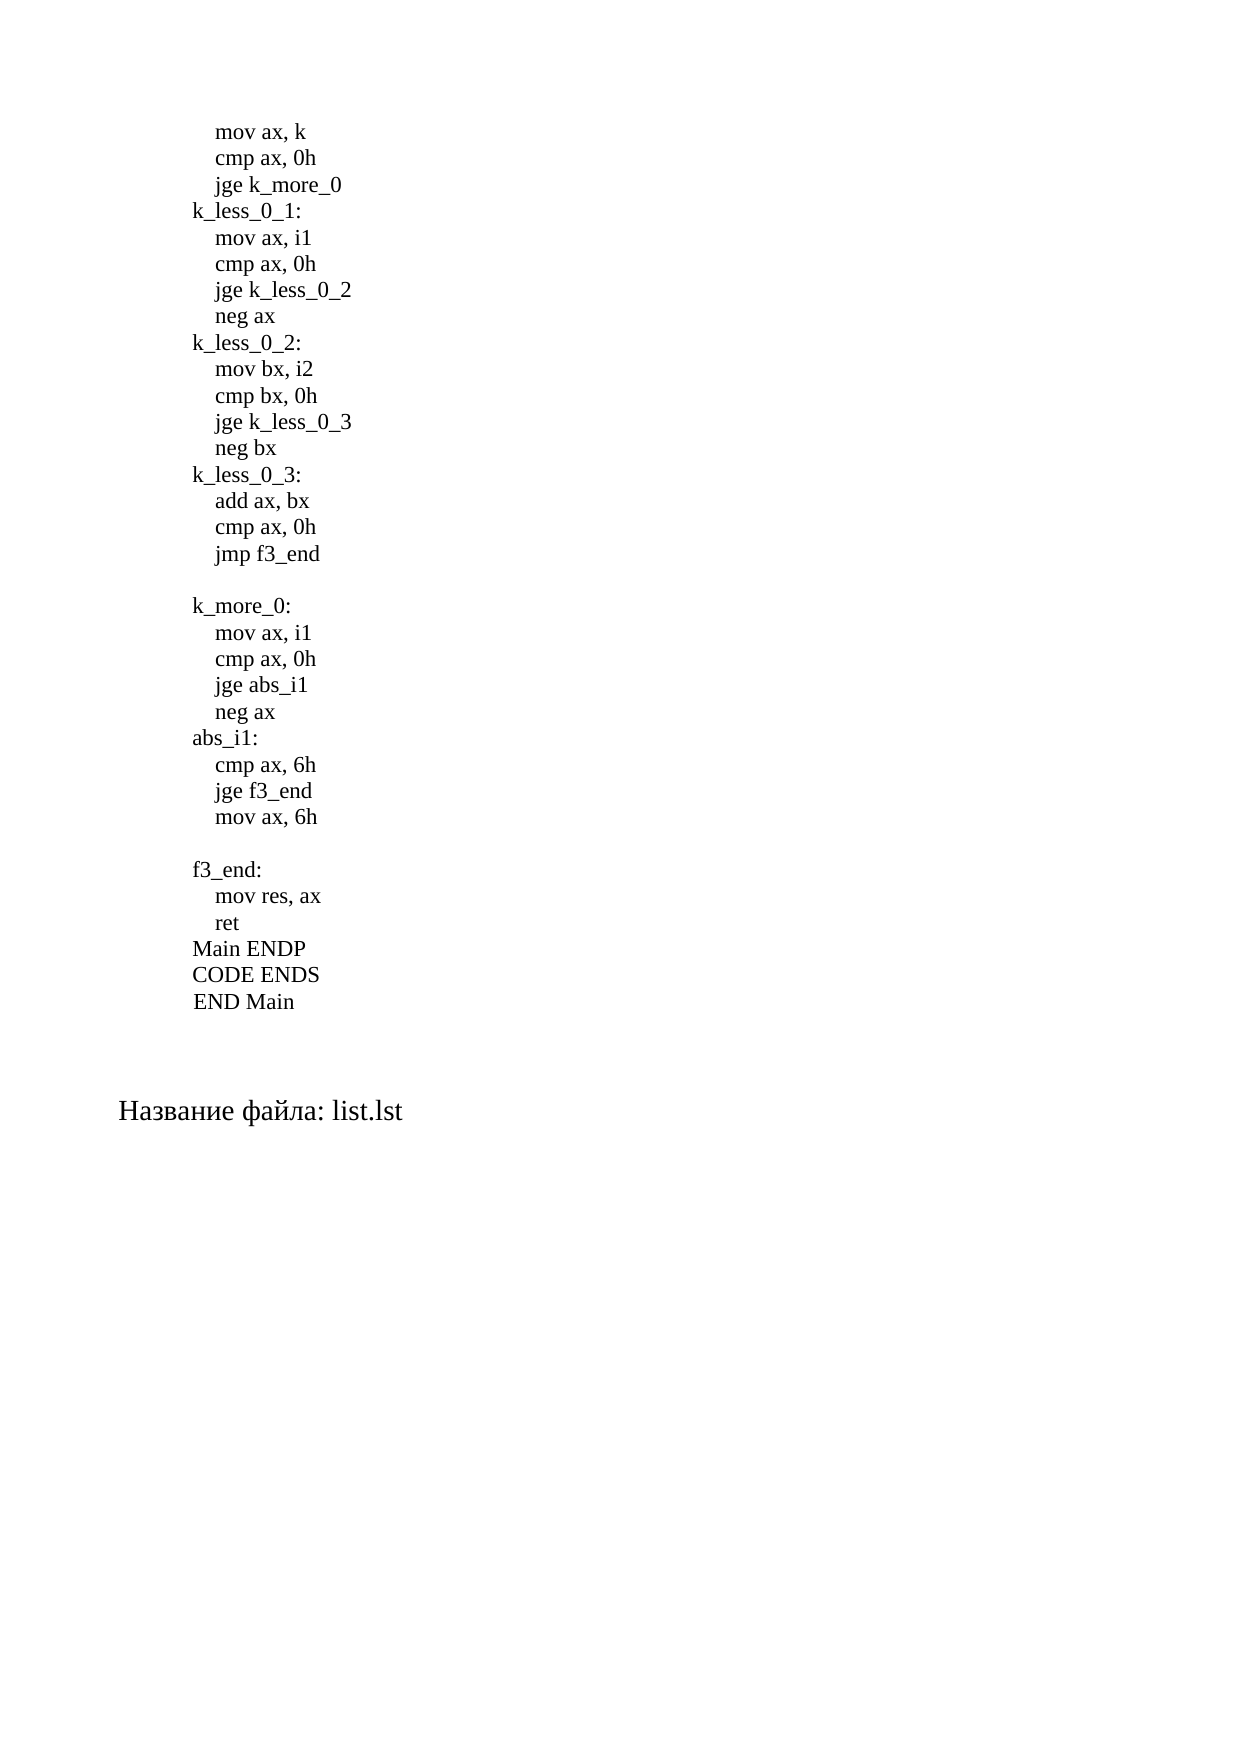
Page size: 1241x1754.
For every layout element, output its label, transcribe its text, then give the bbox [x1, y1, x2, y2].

text k_less_0_1: [118, 197, 1122, 223]
text jge k_less_0_3 [118, 408, 1122, 434]
text abs_i1: [118, 724, 1122, 751]
text cmp ax, 0h [118, 645, 1122, 672]
text mov ax, i1 [118, 223, 1122, 250]
text mov bx, i2 [118, 355, 1122, 382]
text neg bx [118, 434, 1122, 461]
text k_less_0_2: [118, 329, 1122, 355]
text mov ax, i1 [118, 619, 1122, 645]
text mov res, ax [118, 882, 1122, 909]
text mov ax, 6h [118, 803, 1122, 830]
text k_less_0_3: [118, 461, 1122, 487]
text mov ax, k [118, 118, 1122, 144]
text jge k_more_0 [118, 171, 1122, 197]
text neg ax [118, 303, 1122, 329]
text cmp ax, 0h [118, 144, 1122, 171]
text jge f3_end [118, 777, 1122, 803]
text CODE ENDS [118, 961, 1122, 988]
text cmp ax, 6h [118, 751, 1122, 777]
text cmp bx, 0h [118, 382, 1122, 408]
text END Main [118, 988, 1122, 1014]
text jge abs_i1 [118, 672, 1122, 698]
text jmp f3_end [118, 540, 1122, 566]
text k_more_0: [118, 592, 1122, 619]
text cmp ax, 0h [118, 250, 1122, 276]
text Название файла: list.lst [118, 1093, 1122, 1127]
text jge k_less_0_2 [118, 276, 1122, 303]
text Main ENDP [118, 935, 1122, 961]
text neg ax [118, 698, 1122, 724]
text cmp ax, 0h [118, 513, 1122, 540]
text add ax, bx [118, 487, 1122, 513]
text f3_end: [118, 856, 1122, 882]
text ret [118, 909, 1122, 935]
